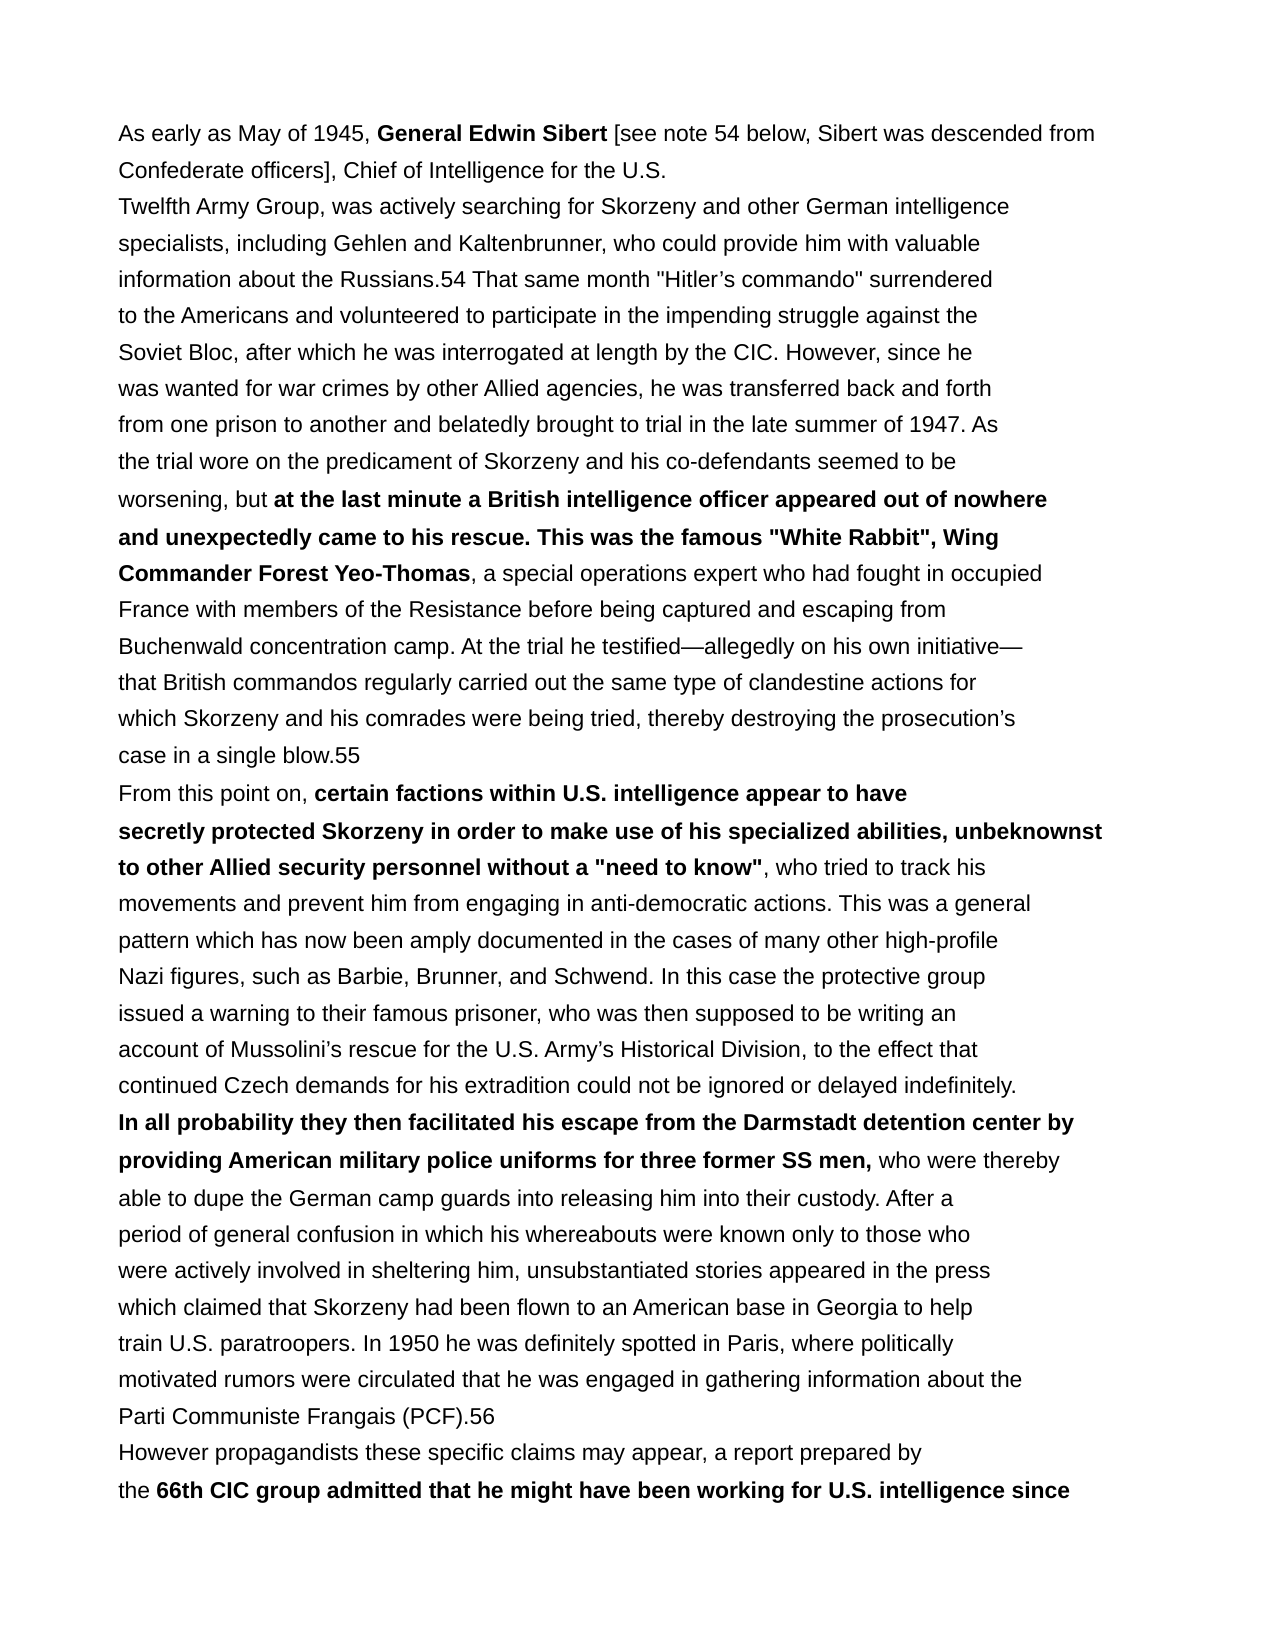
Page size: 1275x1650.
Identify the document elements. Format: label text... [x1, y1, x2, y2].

text which Skorzeny and his comrades were being tried, thereby destroying the prosecution’s [118, 705, 1157, 732]
text was wanted for war crimes by other Allied agencies, he was transferred back and forth [118, 375, 1157, 401]
text specialists, including Gehlen and Kaltenbrunner, who could provide him with valuable [118, 229, 1157, 256]
text pattern which has now been amply documented in the cases of many other high-profile [118, 927, 1157, 953]
text As early as May of 1945, General Edwin Sibert [see note 54 below, Sibert was descended from Confederate officers], Chief of Intelligence for the U.S. [118, 118, 1157, 183]
text to the Americans and volunteered to participate in the impending struggle against the [118, 302, 1157, 329]
text providing American military police uniforms for three former SS men, who were thereby [118, 1145, 1157, 1174]
text Soviet Bloc, after which he was interrogated at length by the CIC. However, since he [118, 339, 1157, 365]
text case in a single blow.55 [118, 742, 1157, 768]
text information about the Russians.54 That same month "Hitler’s commando" surrendered [118, 266, 1157, 292]
text and unexpectedly came to his rescue. This was the famous "White Rabbit", Wing [118, 524, 1157, 550]
text which claimed that Skorzeny had been flown to an American base in Georgia to help [118, 1293, 1157, 1320]
text However propagandists these specific claims may appear, a report prepared by [118, 1439, 1157, 1465]
text that British commandos regularly carried out the same type of clandestine actions for [118, 669, 1157, 695]
text train U.S. paratroopers. In 1950 he was definitely spotted in Paris, where politically [118, 1330, 1157, 1356]
text the 66th CIC group admitted that he might have been working for U.S. intelligence since [118, 1475, 1157, 1504]
text period of general confusion in which his whereabouts were known only to those who [118, 1221, 1157, 1247]
text movements and prevent him from engaging in anti-democratic actions. This was a general [118, 890, 1157, 917]
text Twelfth Army Group, was actively searching for Skorzeny and other German intelligence [118, 193, 1157, 219]
text the trial wore on the predicament of Skorzeny and his co-defendants seemed to be [118, 448, 1157, 474]
text to other Allied security personnel without a "need to know", who tried to track his [118, 854, 1157, 880]
text worsening, but at the last minute a British intelligence officer appeared out of nowhere [118, 484, 1157, 513]
text motivated rumors were circulated that he was engaged in gathering information about the [118, 1366, 1157, 1393]
text were actively involved in sheltering him, unsubstantiated stories appeared in the press [118, 1257, 1157, 1283]
text France with members of the Resistance before being captured and escaping from [118, 596, 1157, 623]
text Parti Communiste Frangais (PCF).56 [118, 1403, 1157, 1429]
text secretly protected Skorzeny in order to make use of his specialized abilities, unbeknownst [118, 818, 1157, 844]
text In all probability they then facilitated his escape from the Darmstadt detention center by [118, 1108, 1157, 1135]
text able to dupe the German camp guards into releasing him into their custody. After a [118, 1184, 1157, 1211]
text from one prison to another and belatedly brought to trial in the late summer of 1947. As [118, 411, 1157, 438]
text Commander Forest Yeo-Thomas, a special operations expert who had fought in occupied [118, 560, 1157, 586]
text issued a warning to their famous prisoner, who was then supposed to be writing an [118, 999, 1157, 1026]
text account of Mussolini’s rescue for the U.S. Army’s Historical Division, to the effect that [118, 1036, 1157, 1062]
text continued Czech demands for his extradition could not be ignored or delayed indefinitely. [118, 1072, 1157, 1098]
text Nazi figures, such as Barbie, Brunner, and Schwend. In this case the protective group [118, 963, 1157, 989]
text From this point on, certain factions within U.S. intelligence appear to have [118, 778, 1157, 807]
text Buchenwald concentration camp. At the trial he testified—allegedly on his own initiative— [118, 633, 1157, 659]
